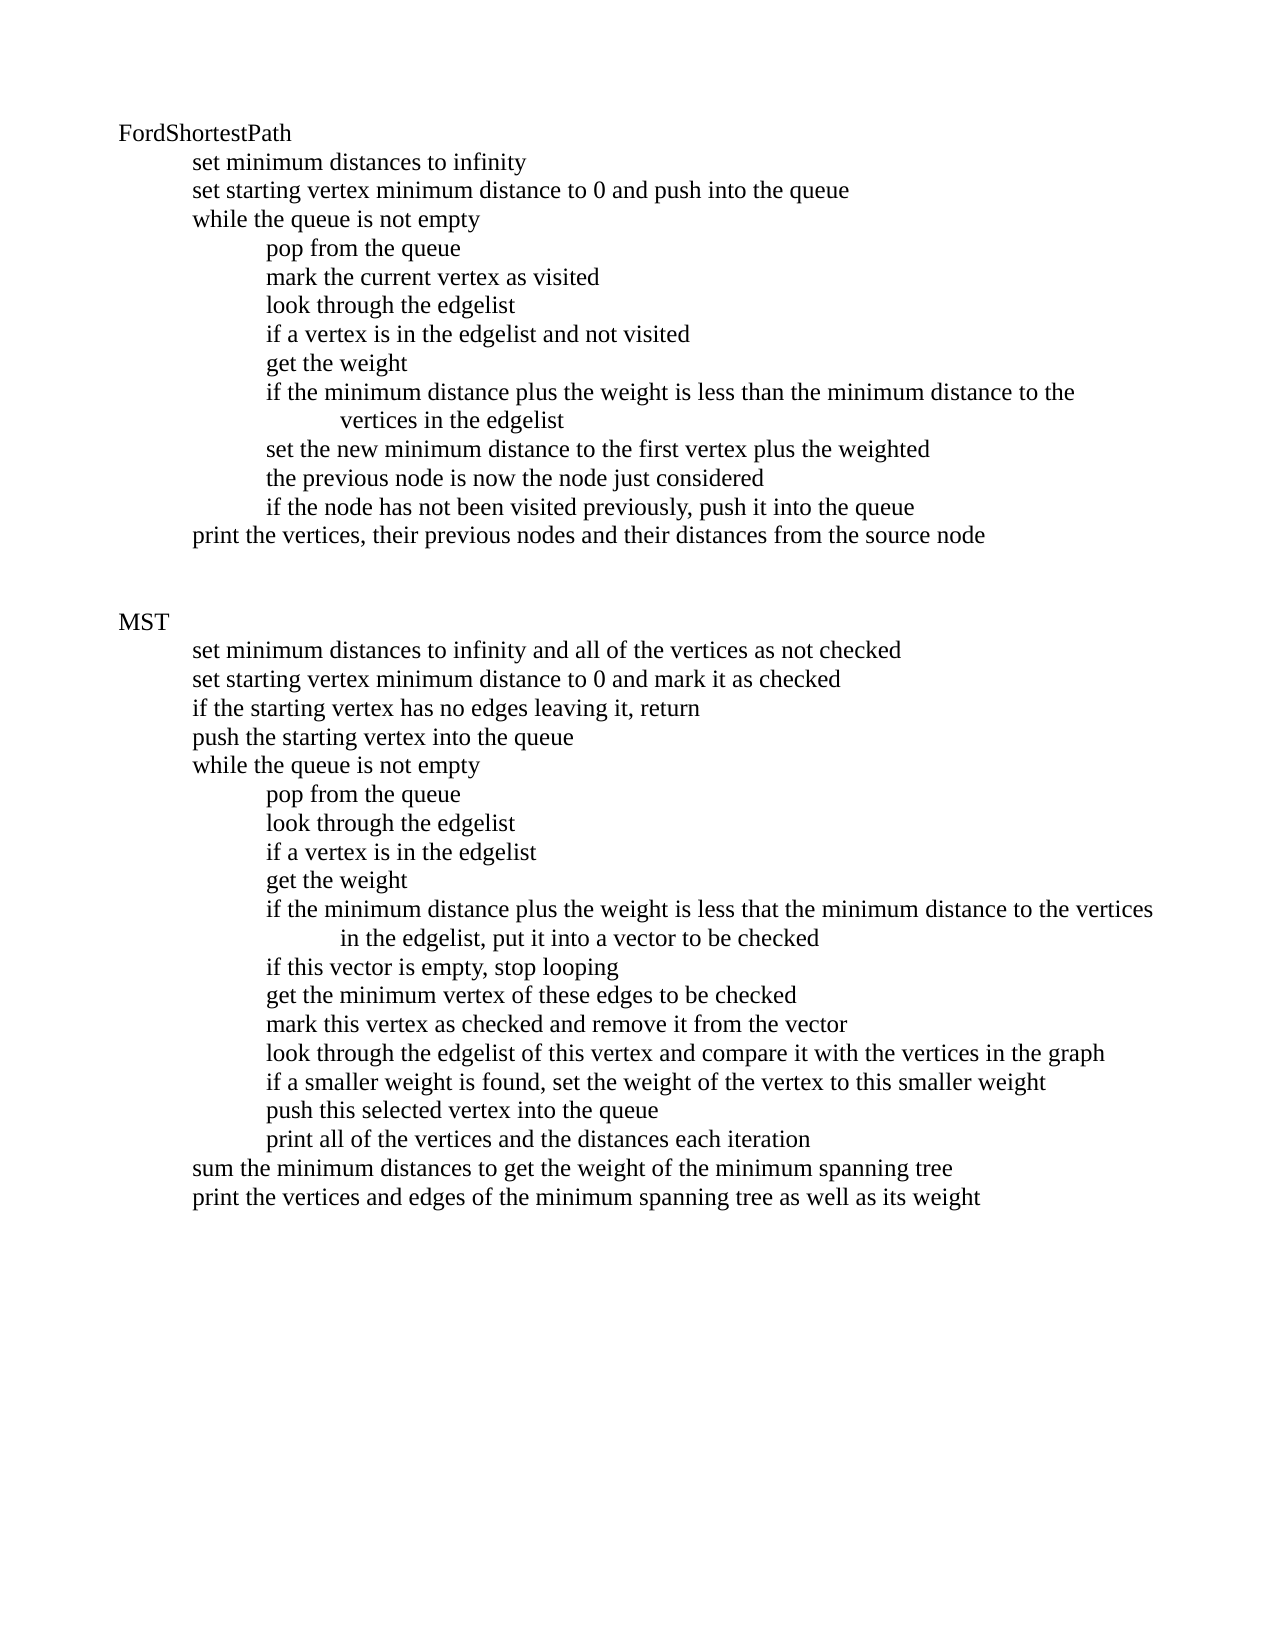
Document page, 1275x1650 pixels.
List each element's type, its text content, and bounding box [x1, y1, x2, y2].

text if a vertex is in the edgelist and not visited [118, 319, 1157, 348]
text look through the edgelist of this vertex and compare it with the vertices in the graph [118, 1038, 1157, 1067]
text while the queue is not empty [118, 751, 1157, 779]
text pop from the queue [118, 779, 1157, 808]
text push this selected vertex into the queue [118, 1096, 1157, 1124]
text set starting vertex minimum distance to 0 and mark it as checked [118, 664, 1157, 693]
text if the starting vertex has no edges leaving it, return [118, 693, 1157, 722]
text print all of the vertices and the distances each iteration [118, 1124, 1157, 1153]
text print the vertices, their previous nodes and their distances from the source node [118, 521, 1157, 549]
text get the weight [118, 348, 1157, 377]
text mark the current vertex as visited [118, 262, 1157, 291]
text while the queue is not empty [118, 204, 1157, 233]
text push the starting vertex into the queue [118, 722, 1157, 751]
text if the minimum distance plus the weight is less than the minimum distance to the vertices in the edgelist [118, 377, 1157, 434]
text the previous node is now the node just considered [118, 463, 1157, 492]
text if the node has not been visited previously, push it into the queue [118, 492, 1157, 521]
text sum the minimum distances to get the weight of the minimum spanning tree [118, 1153, 1157, 1182]
text mark this vertex as checked and remove it from the vector [118, 1009, 1157, 1038]
text set minimum distances to infinity and all of the vertices as not checked [118, 636, 1157, 664]
text pop from the queue [118, 233, 1157, 262]
text if a vertex is in the edgelist [118, 837, 1157, 866]
text set the new minimum distance to the first vertex plus the weighted [118, 434, 1157, 463]
text MST [118, 607, 1157, 636]
text if this vector is empty, stop looping [118, 952, 1157, 981]
text look through the edgelist [118, 808, 1157, 837]
text set minimum distances to infinity [118, 147, 1157, 176]
text if a smaller weight is found, set the weight of the vertex to this smaller weight [118, 1067, 1157, 1096]
text get the minimum vertex of these edges to be checked [118, 981, 1157, 1009]
text set starting vertex minimum distance to 0 and push into the queue [118, 176, 1157, 204]
text print the vertices and edges of the minimum spanning tree as well as its weight [118, 1182, 1157, 1211]
text FordShortestPath [118, 118, 1157, 147]
text if the minimum distance plus the weight is less that the minimum distance to the vertices in the edgelist, put it into a vector to be checked [118, 894, 1157, 952]
text get the weight [118, 866, 1157, 894]
text look through the edgelist [118, 291, 1157, 319]
